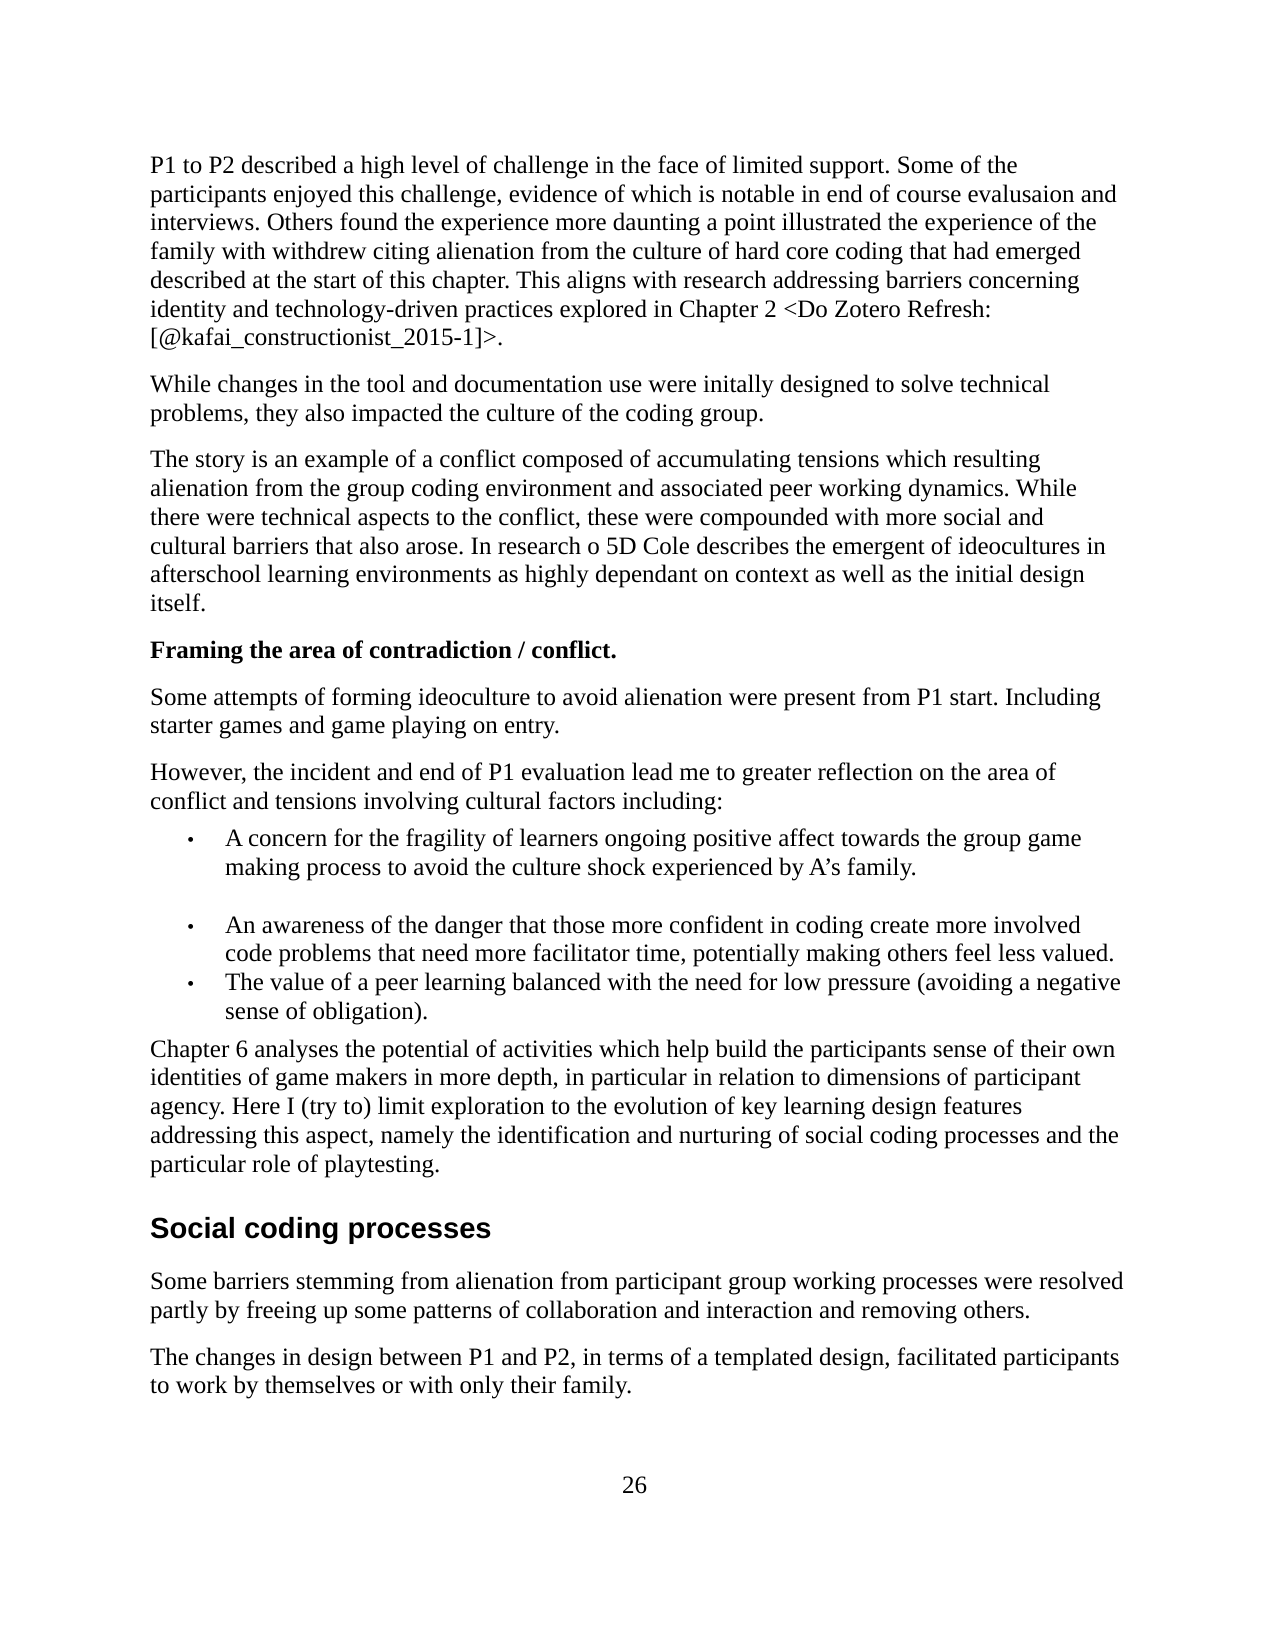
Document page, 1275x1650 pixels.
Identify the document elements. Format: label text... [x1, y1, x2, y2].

text The changes in design between P1 and P2, in terms of a templated design, facilitated participants to work by themselves or with only their family. [150, 1342, 1125, 1399]
list A concern for the fragility of learners ongoing positive affect towards the group game making process to avoid the culture shock experienced by A’s family. [187, 823, 1125, 910]
text Some attempts of forming ideoculture to avoid alienation were present from P1 start. Including starter games and game playing on entry. [150, 682, 1125, 739]
text Some barriers stemming from alienation from participant group working processes were resolved partly by freeing up some patterns of collaboration and interaction and removing others. [150, 1266, 1125, 1324]
text However, the incident and end of P1 evaluation lead me to greater reflection on the area of conflict and tensions involving cultural factors including: [150, 757, 1125, 814]
text The story is an example of a conflict composed of accumulating tensions which resulting alienation from the group coding environment and associated peer working dynamics. While there were technical aspects to the conflict, these were compounded with more social and cultural barriers that also arose. In research o 5D Cole describes the emergent of ideocultures in afterschool learning environments as highly dependant on context as well as the initial design itself. [150, 444, 1125, 617]
list The value of a peer learning balanced with the need for low pressure (avoiding a negative sense of obligation). [187, 967, 1125, 1025]
list An awareness of the danger that those more confident in coding create more involved code problems that need more facilitator time, potentially making others feel less valued. [187, 910, 1125, 967]
text Framing the area of contradiction / conflict. [150, 635, 1125, 664]
subtitle Social coding processes [150, 1211, 1125, 1245]
text While changes in the tool and documentation use were initally designed to solve technical problems, they also impacted the culture of the coding group. [150, 369, 1125, 427]
text Chapter 6 analyses the potential of activities which help build the participants sense of their own identities of game makers in more depth, in particular in relation to dimensions of participant agency. Here I (try to) limit exploration to the evolution of key learning design features addressing this aspect, namely the identification and nurturing of social coding processes and the particular role of playtesting. [150, 1034, 1125, 1177]
text P1 to P2 described a high level of challenge in the face of limited support. Some of the participants enjoyed this challenge, evidence of which is notable in end of course evalusaion and interviews. Others found the experience more daunting a point illustrated the experience of the family with withdrew citing alienation from the culture of hard core coding that had emerged described at the start of this chapter. This aligns with research addressing barriers concerning identity and technology-driven practices explored in Chapter 2 <Do Zotero Refresh: [@kafai_constructionist_2015-1]>. [150, 150, 1125, 351]
